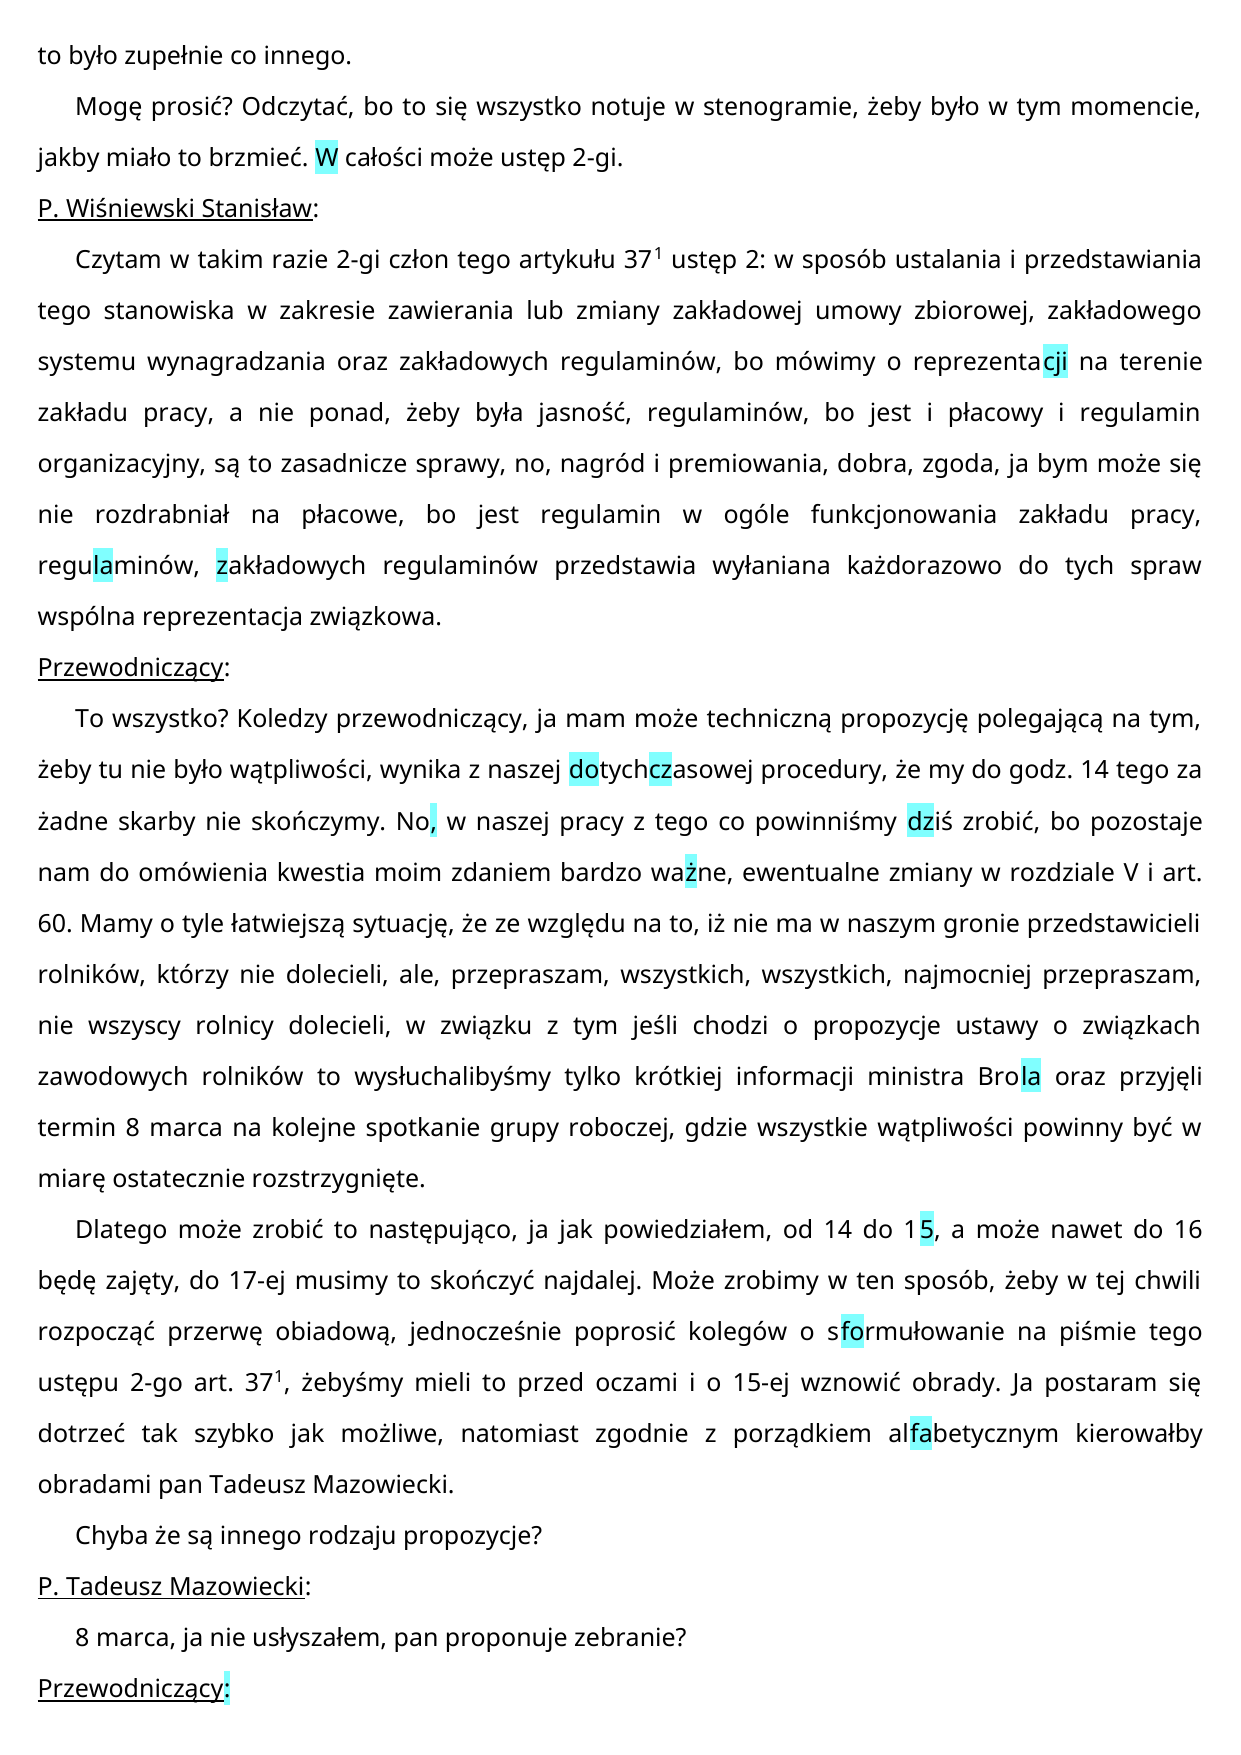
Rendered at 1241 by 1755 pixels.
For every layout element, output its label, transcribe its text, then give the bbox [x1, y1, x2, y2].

text Mogę prosić? Odczytać, bo to się wszystko notuje w stenogramie, żeby było w tym momencie, jakby miało to brzmieć. W całości może ustęp 2-gi. [37, 88, 1203, 174]
text P. Tadeusz Mazowiecki: [37, 1569, 1203, 1603]
text Przewodniczący: [37, 650, 1203, 684]
text Przewodniczący: [37, 1671, 1203, 1705]
text To wszystko? Koledzy przewodniczący, ja mam może techniczną propozycję polegającą na tym, żeby tu nie było wątpliwości, wynika z naszej dotychczasowej procedury, że my do godz. 14 tego za żadne skarby nie skończymy. No, w naszej pracy z tego co powinniśmy dziś zrobić, bo pozostaje nam do omówienia kwestia moim zdaniem bardzo ważne, ewentualne zmiany w rozdziale V i art. 60. Mamy o tyle łatwiejszą sytuację, że ze względu na to, iż nie ma w naszym gronie przedstawicieli rolników, którzy nie dolecieli, ale, przepraszam, wszystkich, wszystkich, najmocniej przepraszam, nie wszyscy rolnicy dolecieli, w związku z tym jeśli chodzi o propozycje ustawy o związkach zawodowych rolników to wysłuchalibyśmy tylko krótkiej informacji ministra Brola oraz przyjęli termin 8 marca na kolejne spotkanie grupy roboczej, gdzie wszystkie wątpliwości powinny być w miarę ostatecznie rozstrzygnięte. [37, 701, 1203, 1194]
text Dlatego może zrobić to następująco, ja jak powiedziałem, od 14 do 15, a może nawet do 16 będę zajęty, do 17-ej musimy to skończyć najdalej. Może zrobimy w ten sposób, żeby w tej chwili rozpocząć przerwę obiadową, jednocześnie poprosić kolegów o sformułowanie na piśmie tego ustępu 2-go art. 371, żebyśmy mieli to przed oczami i o 15-ej wznowić obrady. Ja postaram się dotrzeć tak szybko jak możliwe, natomiast zgodnie z porządkiem alfabetycznym kierowałby obradami pan Tadeusz Mazowiecki. [37, 1211, 1203, 1501]
text 8 marca, ja nie usłyszałem, pan proponuje zebranie? [37, 1620, 1203, 1654]
text Czytam w takim razie 2-gi człon tego artykułu 371 ustęp 2: w sposób ustalania i przedstawiania tego stanowiska w zakresie zawierania lub zmiany zakładowej umowy zbiorowej, zakładowego systemu wynagradzania oraz zakładowych regulaminów, bo mówimy o reprezentacji na terenie zakładu pracy, a nie ponad, żeby była jasność, regulaminów, bo jest i płacowy i regulamin organizacyjny, są to zasadnicze sprawy, no, nagród i premiowania, dobra, zgoda, ja bym może się nie rozdrabniał na płacowe, bo jest regulamin w ogóle funkcjonowania zakładu pracy, regulaminów, zakładowych regulaminów przedstawia wyłaniana każdorazowo do tych spraw wspólna reprezentacja związkowa. [37, 242, 1203, 633]
text to było zupełnie co innego. [37, 37, 1203, 72]
text Chyba że są innego rodzaju propozycje? [37, 1518, 1203, 1552]
text P. Wiśniewski Stanisław: [37, 191, 1203, 225]
